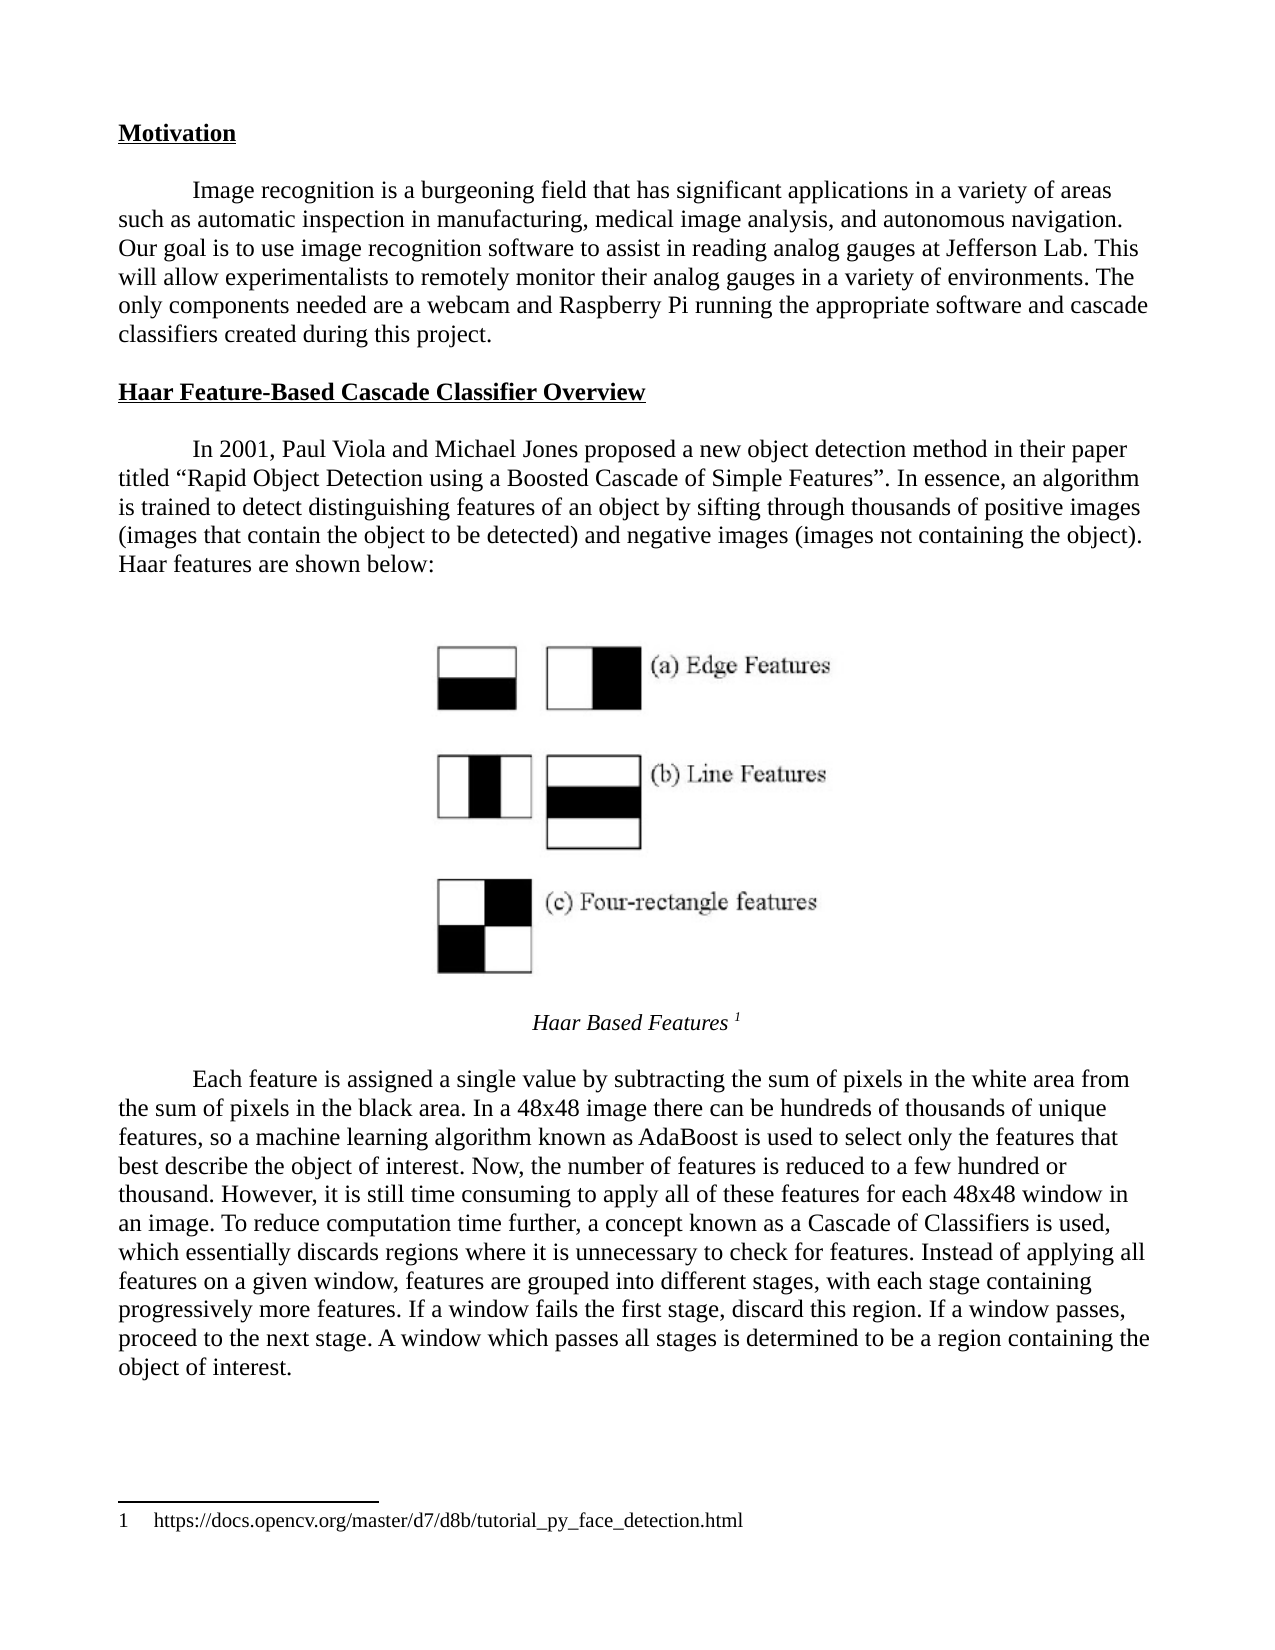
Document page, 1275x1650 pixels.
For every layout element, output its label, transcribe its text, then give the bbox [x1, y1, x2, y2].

text Haar Based Features [118, 1009, 1157, 1036]
text Image recognition is a burgeoning field that has significant applications in a variety of areas such as automatic inspection in manufacturing, medical image analysis, and autonomous navigation. Our goal is to use image recognition software to assist in reading analog gauges at Jefferson Lab. This will allow experimentalists to remotely monitor their analog gauges in a variety of environments. The only components needed are a webcam and Raspberry Pi running the appropriate software and cascade classifiers created during this project. [118, 176, 1157, 348]
text In 2001, Paul Viola and Michael Jones proposed a new object detection method in their paper titled “Rapid Object Detection using a Boosted Cascade of Simple Features”. In essence, an algorithm is trained to detect distinguishing features of an object by sifting through thousands of positive images (images that contain the object to be detected) and negative images (images not containing the object). Haar features are shown below: [118, 434, 1157, 578]
text https://docs.opencv.org/master/d7/d8b/tutorial_py_face_detection.html [118, 1508, 1157, 1532]
picture [421, 630, 854, 997]
text Motivation [118, 118, 1157, 147]
text Each feature is assigned a single value by subtracting the sum of pixels in the white area from the sum of pixels in the black area. In a 48x48 image there can be hundreds of thousands of unique features, so a machine learning algorithm known as AdaBoost is used to select only the features that best describe the object of interest. Now, the number of features is reduced to a few hundred or thousand. However, it is still time consuming to apply all of these features for each 48x48 window in an image. To reduce computation time further, a concept known as a Cascade of Classifiers is used, which essentially discards regions where it is unnecessary to check for features. Instead of applying all features on a given window, features are grouped into different stages, with each stage containing progressively more features. If a window fails the first stage, discard this region. If a window passes, proceed to the next stage. A window which passes all stages is determined to be a region containing the object of interest. [118, 1064, 1157, 1381]
text Haar Feature-Based Cascade Classifier Overview [118, 377, 1157, 406]
